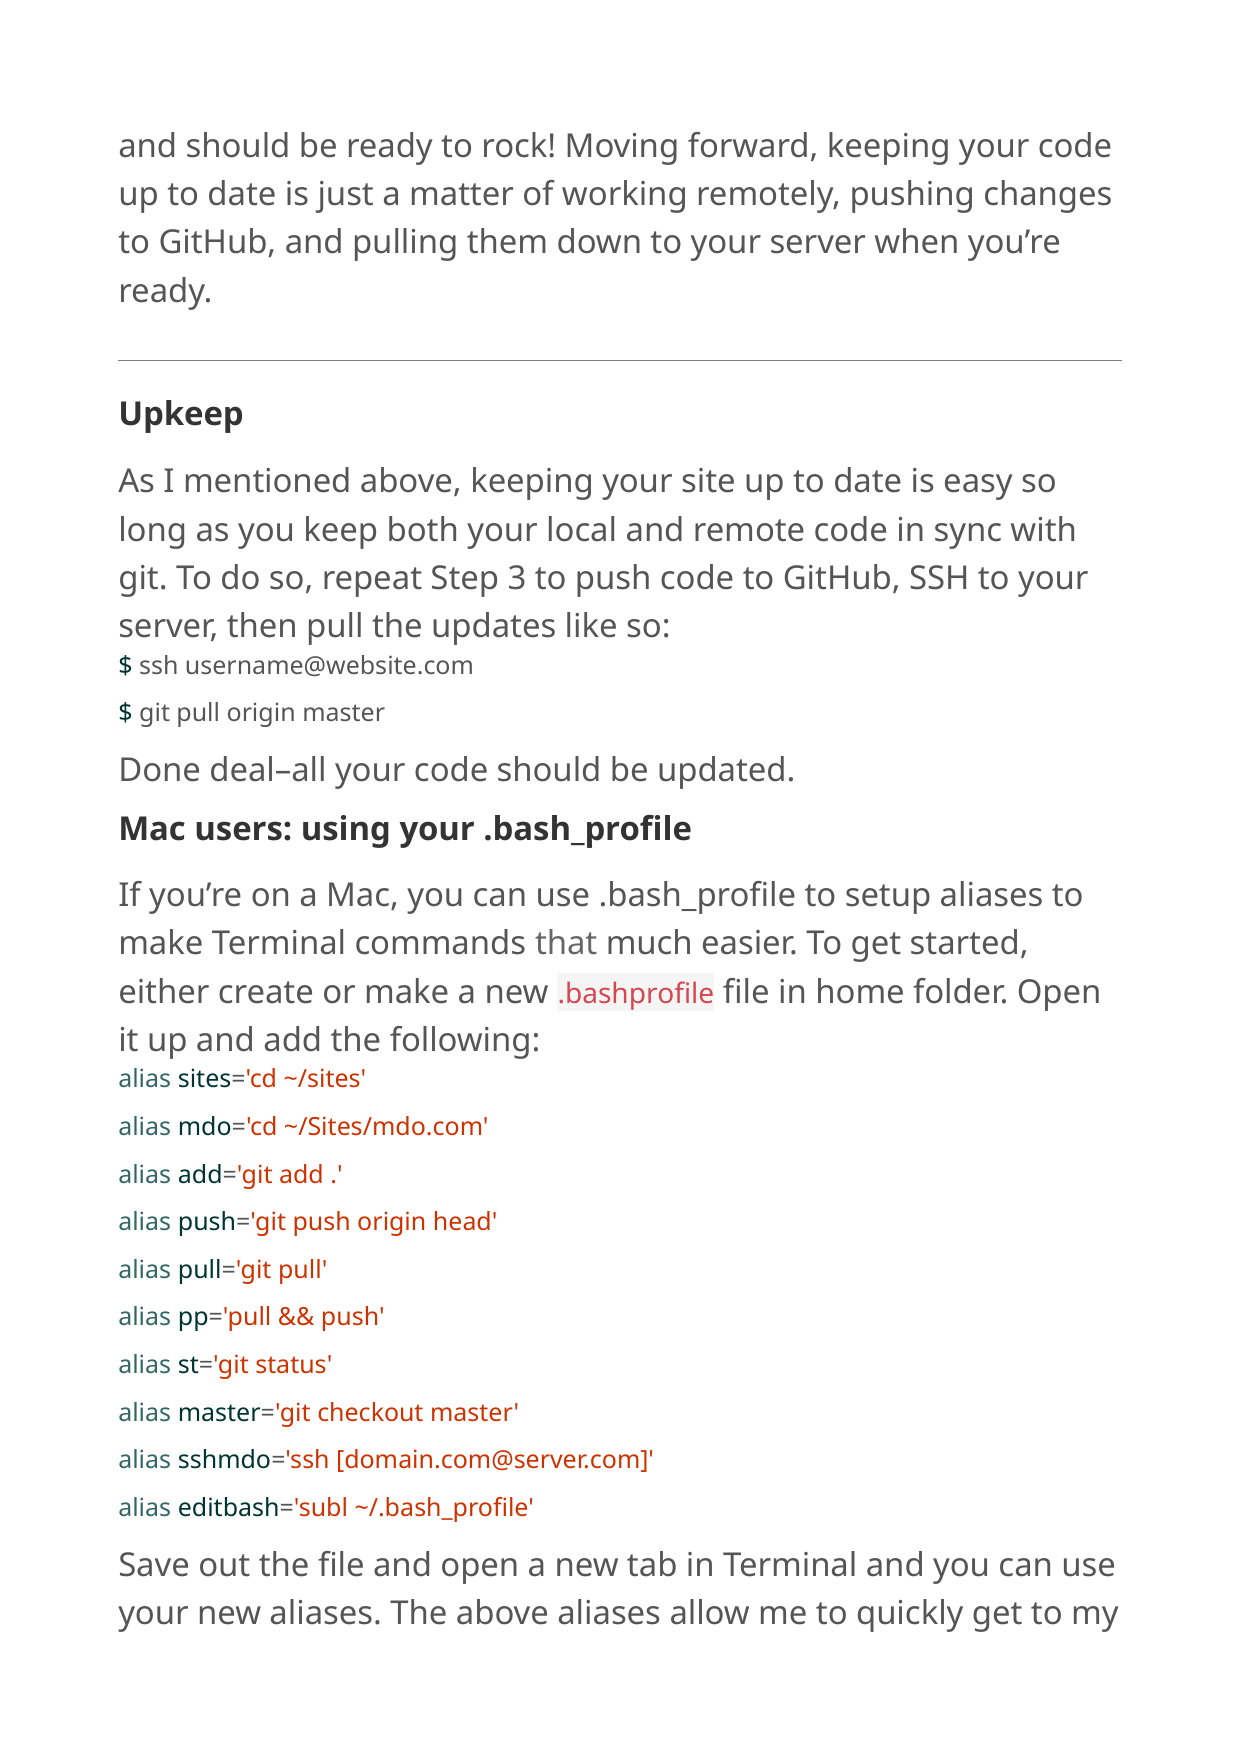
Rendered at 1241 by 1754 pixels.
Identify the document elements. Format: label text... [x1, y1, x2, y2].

text alias master='git checkout master' [118, 1394, 1122, 1428]
text alias mdo='cd ~/Sites/mdo.com' [118, 1109, 1122, 1143]
text As I mentioned above, keeping your site up to date is easy so long as you keep both your local and remote code in sync with git. To do so, repeat Step 3 to push code to GitHub, SSH to your server, then pull the updates like so: [118, 454, 1122, 647]
text alias push='git push origin head' [118, 1204, 1122, 1238]
text If you’re on a Mac, you can use .bash_profile to setup aliases to make Terminal commands that much easier. To get started, either create or make a new .bashprofile file in home folder. Open it up and add the following: [118, 867, 1122, 1061]
text $ ssh username@website.com [118, 647, 1122, 682]
text Save out the file and open a new tab in Terminal and you can use your new aliases. The above aliases allow me to quickly get to my [118, 1537, 1122, 1634]
text Done deal–all your code should be updated. [118, 743, 1122, 791]
text alias sites='cd ~/sites' [118, 1061, 1122, 1095]
text alias editbash='subl ~/.bash_profile' [118, 1489, 1122, 1523]
text alias pull='git pull' [118, 1251, 1122, 1286]
text and should be ready to rock! Moving forward, keeping your code up to date is just a matter of working remotely, pushing changes to GitHub, and pulling them down to your server when you’re ready. [118, 118, 1122, 312]
subtitle Upkeep [118, 390, 1122, 435]
subtitle Mac users: using your .bash_profile [118, 806, 1122, 850]
text alias pp='pull && push' [118, 1299, 1122, 1333]
text alias st='git status' [118, 1347, 1122, 1381]
text alias sshmdo='ssh [domain.com@server.com]' [118, 1442, 1122, 1476]
text $ git pull origin master [118, 695, 1122, 729]
text alias add='git add .' [118, 1156, 1122, 1190]
